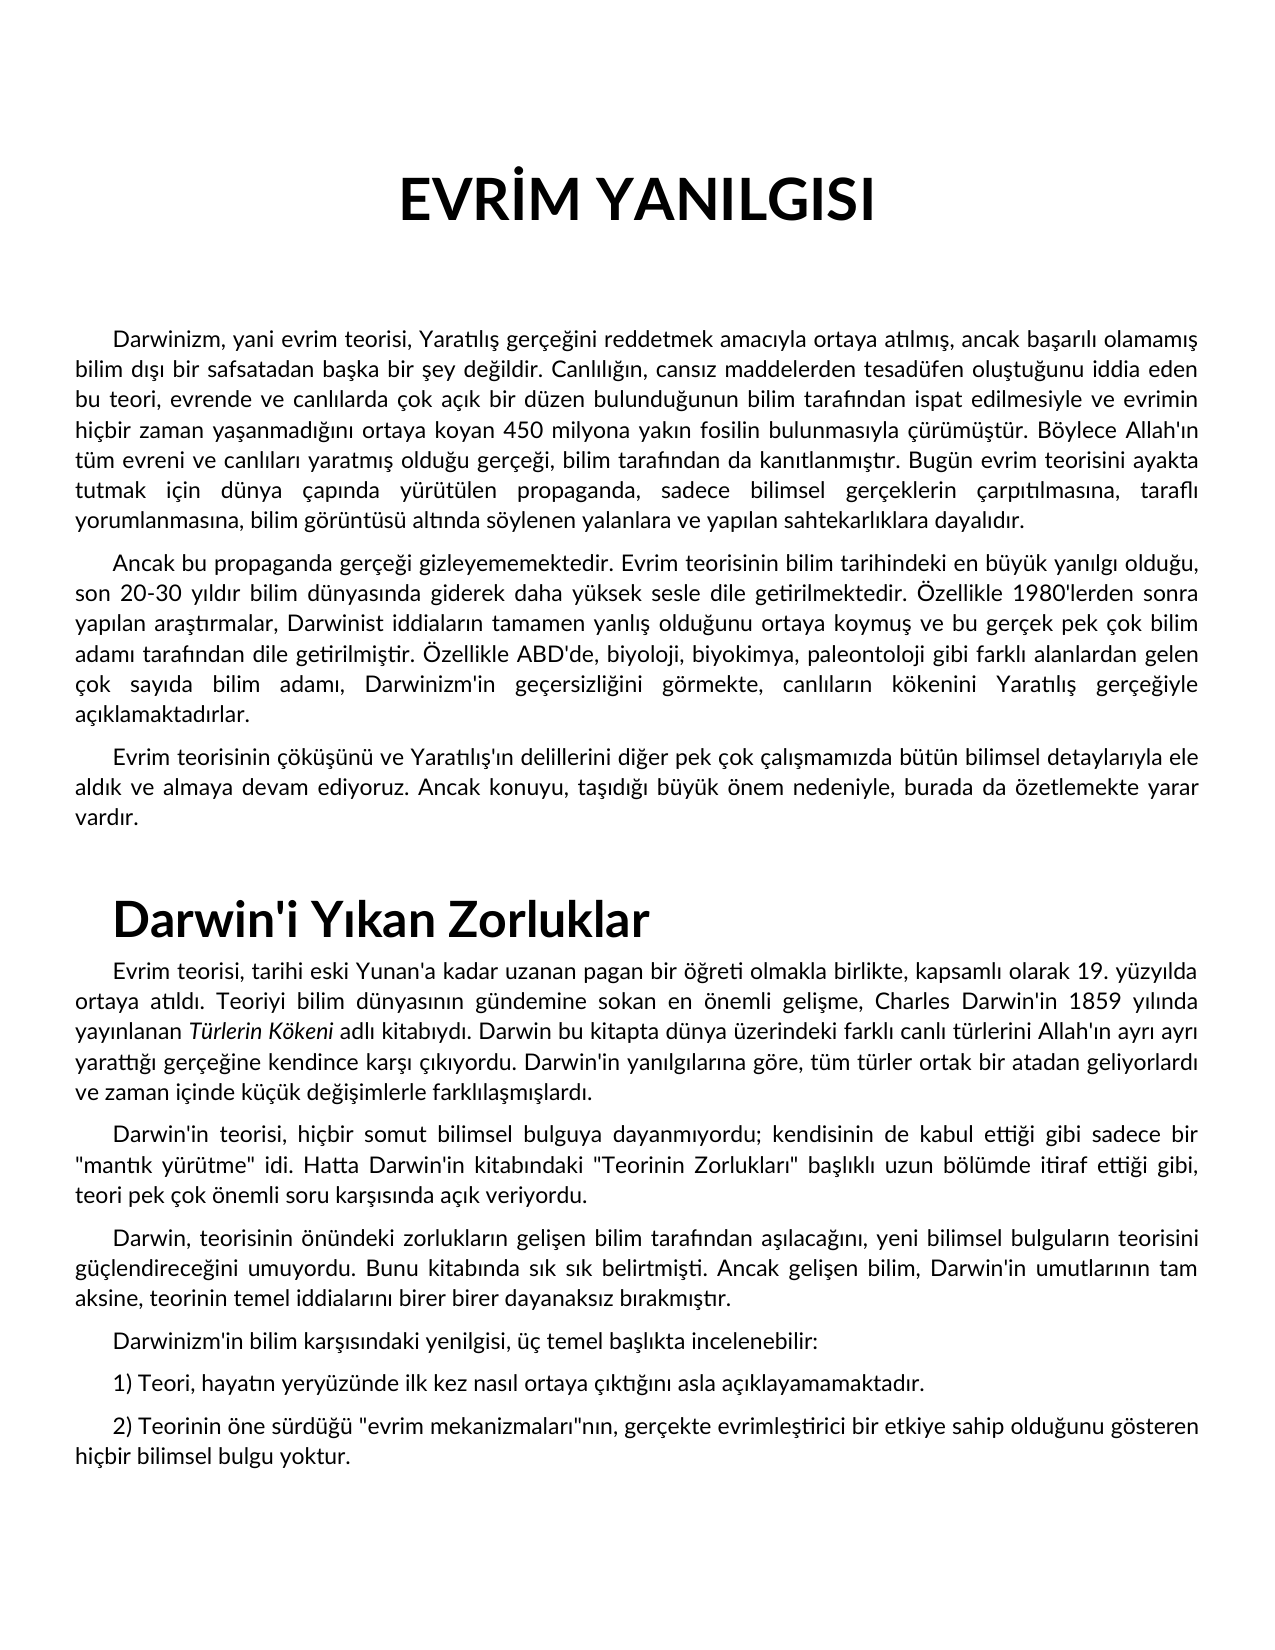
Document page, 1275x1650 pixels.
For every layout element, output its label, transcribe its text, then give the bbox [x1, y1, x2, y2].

text Darwinizm'in bilim karşısındaki yenilgisi, üç temel başlıkta incelenebilir: [75, 1327, 1200, 1354]
subtitle EVRİM YANILGISI [75, 162, 1200, 232]
text Evrim teorisinin çöküşünü ve Yaratılış'ın delillerini diğer pek çok çalışmamızda bütün bilimsel detaylarıyla ele aldık ve almaya devam ediyoruz. Ancak konuyu, taşıdığı büyük önem nedeniyle, burada da özetlemekte yarar vardır. [75, 743, 1200, 831]
text Darwinizm, yani evrim teorisi, Yaratılış gerçeğini reddetmek amacıyla ortaya atılmış, ancak başarılı olamamış bilim dışı bir safsatadan başka bir şey değildir. Canlılığın, cansız maddelerden tesadüfen oluştuğunu iddia eden bu teori, evrende ve canlılarda çok açık bir düzen bulunduğunun bilim tarafından ispat edilmesiyle ve evrimin hiçbir zaman yaşanmadığını ortaya koyan 450 milyona yakın fosilin bulunmasıyla çürümüştür. Böylece Allah'ın tüm evreni ve canlıları yaratmış olduğu gerçeği, bilim tarafından da kanıtlanmıştır. Bugün evrim teorisini ayakta tutmak için dünya çapında yürütülen propaganda, sadece bilimsel gerçeklerin çarpıtılmasına, taraflı yorumlanmasına, bilim görüntüsü altında söylenen yalanlara ve yapılan sahtekarlıklara dayalıdır. [75, 325, 1200, 534]
text Darwin, teorisinin önündeki zorlukların gelişen bilim tarafından aşılacağını, yeni bilimsel bulguların teorisini güçlendireceğini umuyordu. Bunu kitabında sık sık belirtmişti. Ancak gelişen bilim, Darwin'in umutlarının tam aksine, teorinin temel iddialarını birer birer dayanaksız bırakmıştır. [75, 1223, 1200, 1311]
text Ancak bu propaganda gerçeği gizleyememektedir. Evrim teorisinin bilim tarihindeki en büyük yanılgı olduğu, son 20-30 yıldır bilim dünyasında giderek daha yüksek sesle dile getirilmektedir. Özellikle 1980'lerden sonra yapılan araştırmalar, Darwinist iddiaların tamamen yanlış olduğunu ortaya koymuş ve bu gerçek pek çok bilim adamı tarafından dile getirilmiştir. Özellikle ABD'de, biyoloji, biyokimya, paleontoloji gibi farklı alanlardan gelen çok sayıda bilim adamı, Darwinizm'in geçersizliğini görmekte, canlıların kökenini Yaratılış gerçeğiyle açıklamaktadırlar. [75, 549, 1200, 727]
text 2) Teorinin öne sürdüğü "evrim mekanizmaları"nın, gerçekte evrimleştirici bir etkiye sahip olduğunu gösteren hiçbir bilimsel bulgu yoktur. [75, 1412, 1200, 1470]
subtitle Darwin'i Yıkan Zorluklar [112, 888, 1200, 948]
text Evrim teorisi, tarihi eski Yunan'a kadar uzanan pagan bir öğreti olmakla birlikte, kapsamlı olarak 19. yüzyılda ortaya atıldı. Teoriyi bilim dünyasının gündemine sokan en önemli gelişme, Charles Darwin'in 1859 yılında yayınlanan Türlerin Kökeni adlı kitabıydı. Darwin bu kitapta dünya üzerindeki farklı canlı türlerini Allah'ın ayrı ayrı yarattığı gerçeğine kendince karşı çıkıyordu. Darwin'in yanılgılarına göre, tüm türler ortak bir atadan geliyorlardı ve zaman içinde küçük değişimlerle farklılaşmışlardı. [75, 957, 1200, 1105]
text Darwin'in teorisi, hiçbir somut bilimsel bulguya dayanmıyordu; kendisinin de kabul ettiği gibi sadece bir "mantık yürütme" idi. Hatta Darwin'in kitabındaki "Teorinin Zorlukları" başlıklı uzun bölümde itiraf ettiği gibi, teori pek çok önemli soru karşısında açık veriyordu. [75, 1120, 1200, 1208]
text 1) Teori, hayatın yeryüzünde ilk kez nasıl ortaya çıktığını asla açıklayamamaktadır. [75, 1369, 1200, 1397]
